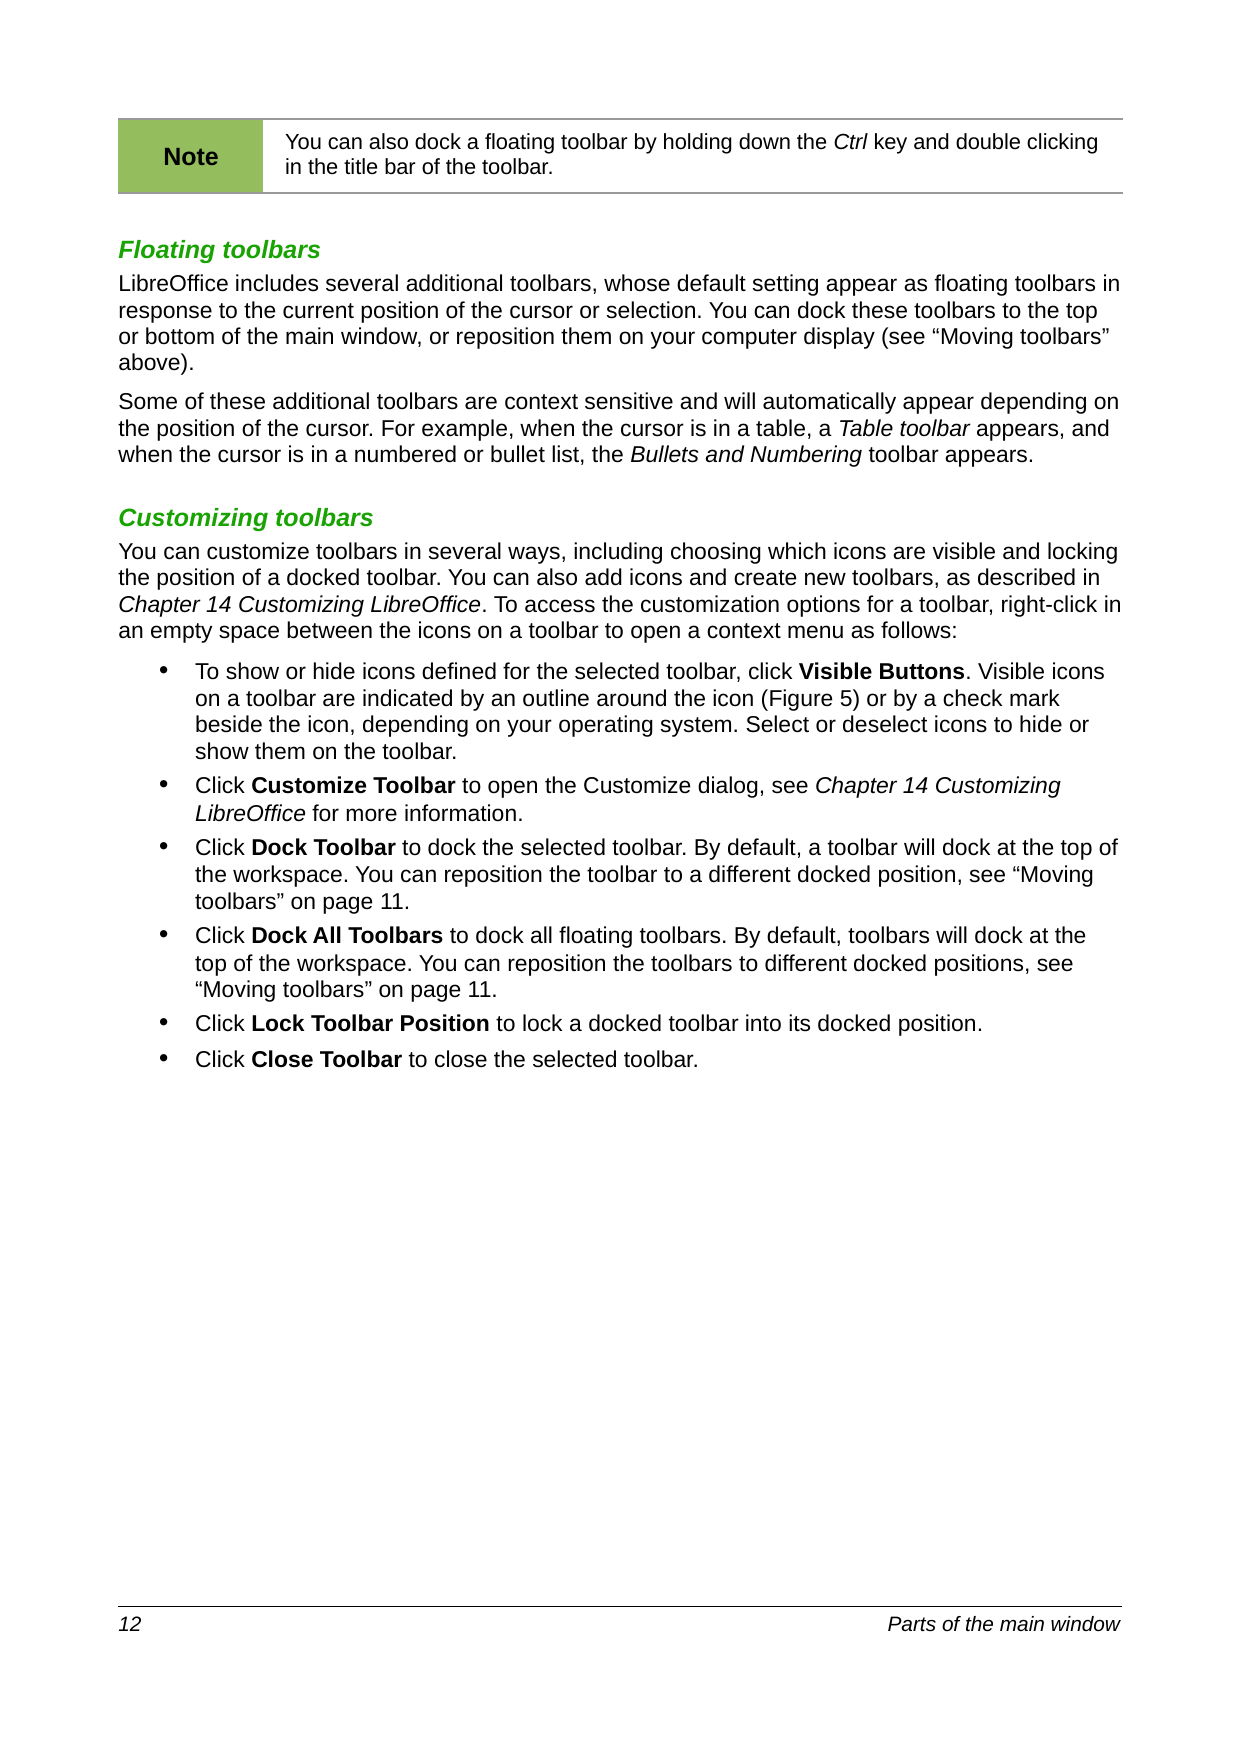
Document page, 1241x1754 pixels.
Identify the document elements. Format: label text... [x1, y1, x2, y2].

list Click Dock Toolbar to dock the selected toolbar. By default, a toolbar will dock at the top of the workspace. You can reposition the toolbar to a different docked position, see “Moving toolbars” on page 11. [156, 832, 1122, 914]
list Click Customize Toolbar to open the Customize dialog, see Chapter 14 Customizing LibreOffice for more information. [156, 770, 1122, 826]
subtitle Floating toolbars [118, 235, 1122, 264]
table_header Note [118, 120, 263, 192]
text LibreOffice includes several additional toolbars, whose default setting appear as floating toolbars in response to the current position of the cursor or selection. You can dock these toolbars to the top or bottom of the main window, or reposition them on your computer display (see “Moving toolbars” above). [118, 270, 1122, 376]
list Click Close Toolbar to close the selected toolbar. [156, 1044, 1122, 1073]
subtitle Customizing toolbars [118, 503, 1122, 532]
list To show or hide icons defined for the selected toolbar, click Visible Buttons. Visible icons on a toolbar are indicated by an outline around the icon (Figure 5) or by a check mark beside the icon, depending on your operating system. Select or deselect icons to hide or show them on the toolbar. [156, 656, 1122, 764]
list Click Dock All Toolbars to dock all floating toolbars. By default, toolbars will dock at the top of the workspace. You can reposition the toolbars to different docked positions, see “Moving toolbars” on page 11. [156, 920, 1122, 1002]
table_header You can also dock a floating toolbar by holding down the Ctrl key and double clicking in the title bar of the toolbar. [264, 120, 1122, 192]
text Some of these additional toolbars are context sensitive and will automatically appear depending on the position of the cursor. For example, when the cursor is in a table, a Table toolbar appears, and when the cursor is in a numbered or bullet list, the Bullets and Numbering toolbar appears. [118, 388, 1122, 467]
text You can customize toolbars in several ways, including choosing which icons are visible and locking the position of a docked toolbar. You can also add icons and create new toolbars, as described in Chapter 14 Customizing LibreOffice. To access the customization options for a toolbar, right-click in an empty space between the icons on a toolbar to open a context menu as follows: [118, 538, 1122, 643]
list Click Lock Toolbar Position to lock a docked toolbar into its docked position. [156, 1008, 1122, 1038]
